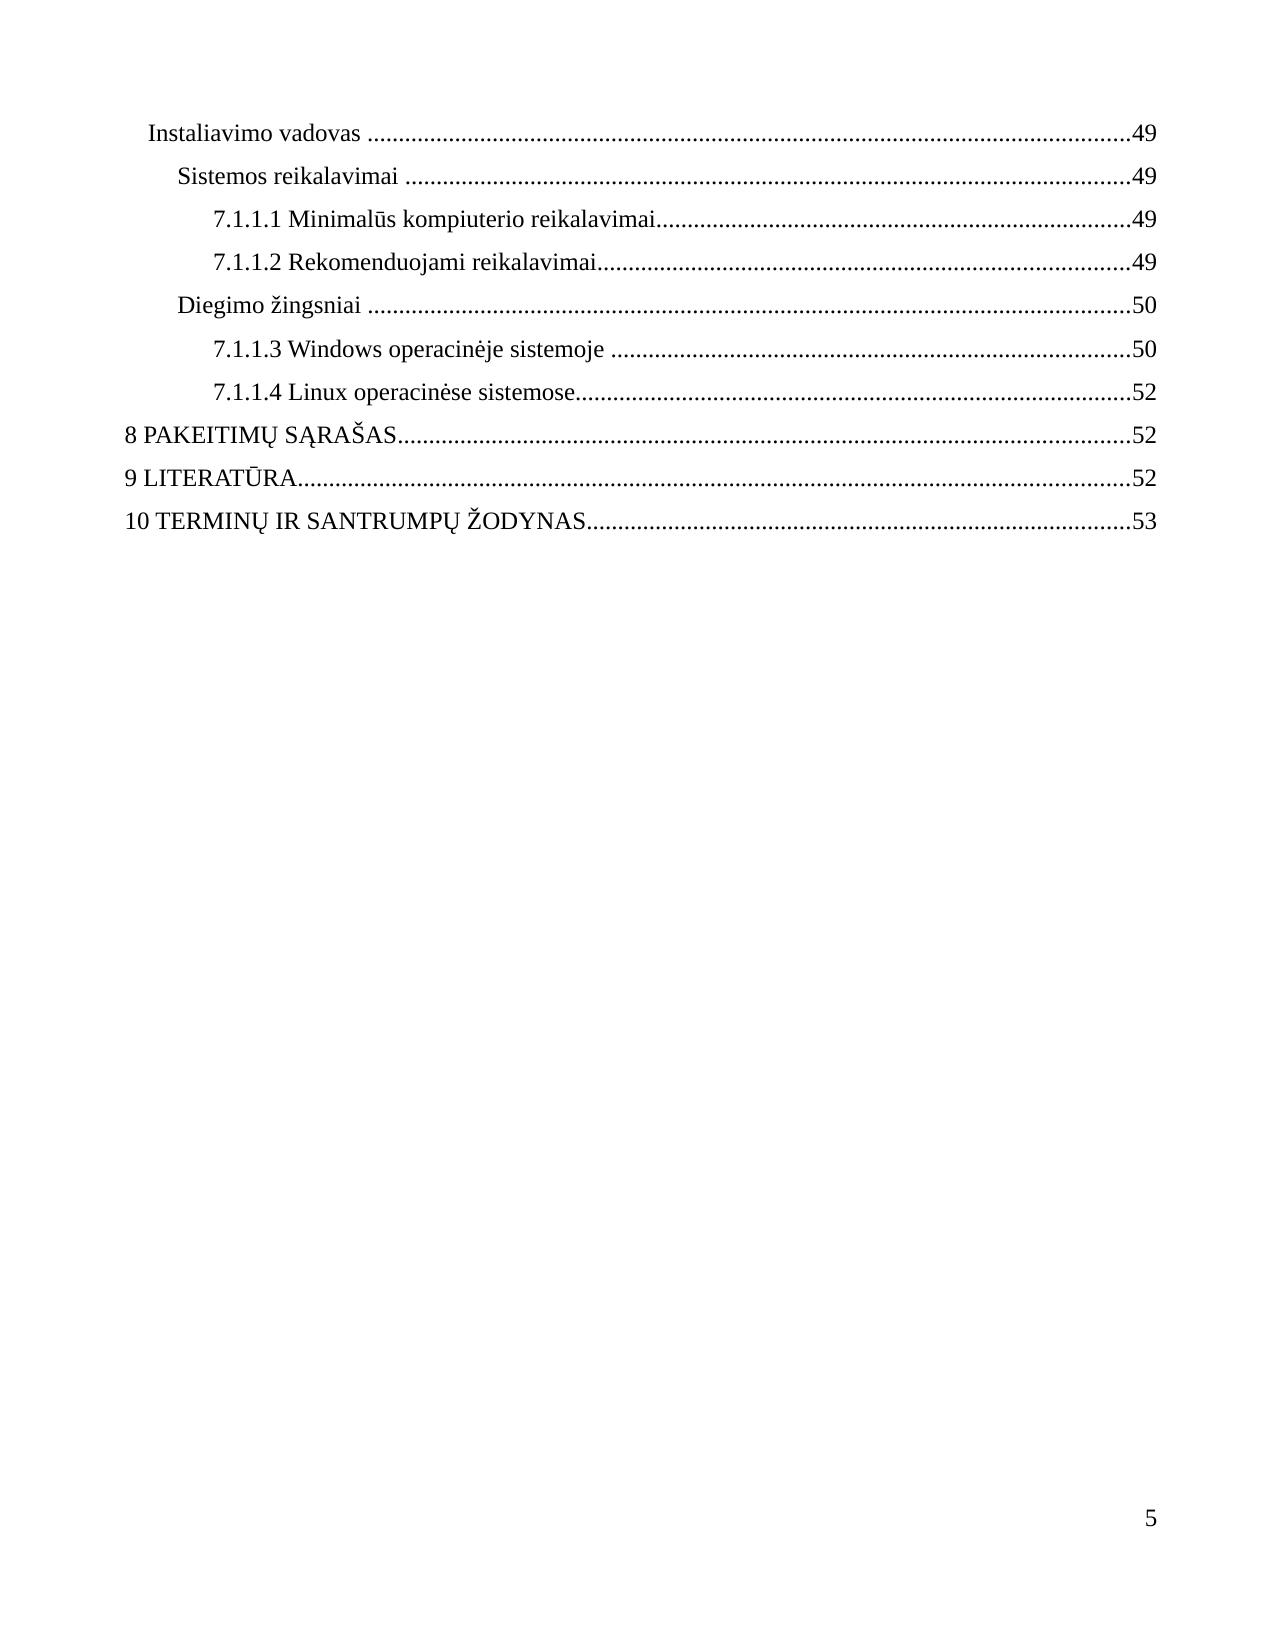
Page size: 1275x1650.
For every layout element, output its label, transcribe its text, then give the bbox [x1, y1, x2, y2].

text Sistemos reikalavimai 49 [177, 161, 1157, 190]
text 9 LITERATŪRA 52 [118, 463, 1157, 492]
text 7.1.1.4 Linux operacinėse sistemose 52 [207, 377, 1157, 406]
text Diegimo žingsniai 50 [177, 291, 1157, 319]
text 10 TERMINŲ IR SANTRUMPŲ ŽODYNAS 53 [118, 506, 1157, 535]
text Instaliavimo vadovas 49 [148, 118, 1157, 147]
text 7.1.1.2 Rekomenduojami reikalavimai 49 [207, 247, 1157, 276]
text 7.1.1.1 Minimalūs kompiuterio reikalavimai 49 [207, 204, 1157, 233]
text 8 PAKEITIMŲ SĄRAŠAS 52 [118, 420, 1157, 449]
text 7.1.1.3 Windows operacinėje sistemoje 50 [207, 334, 1157, 362]
